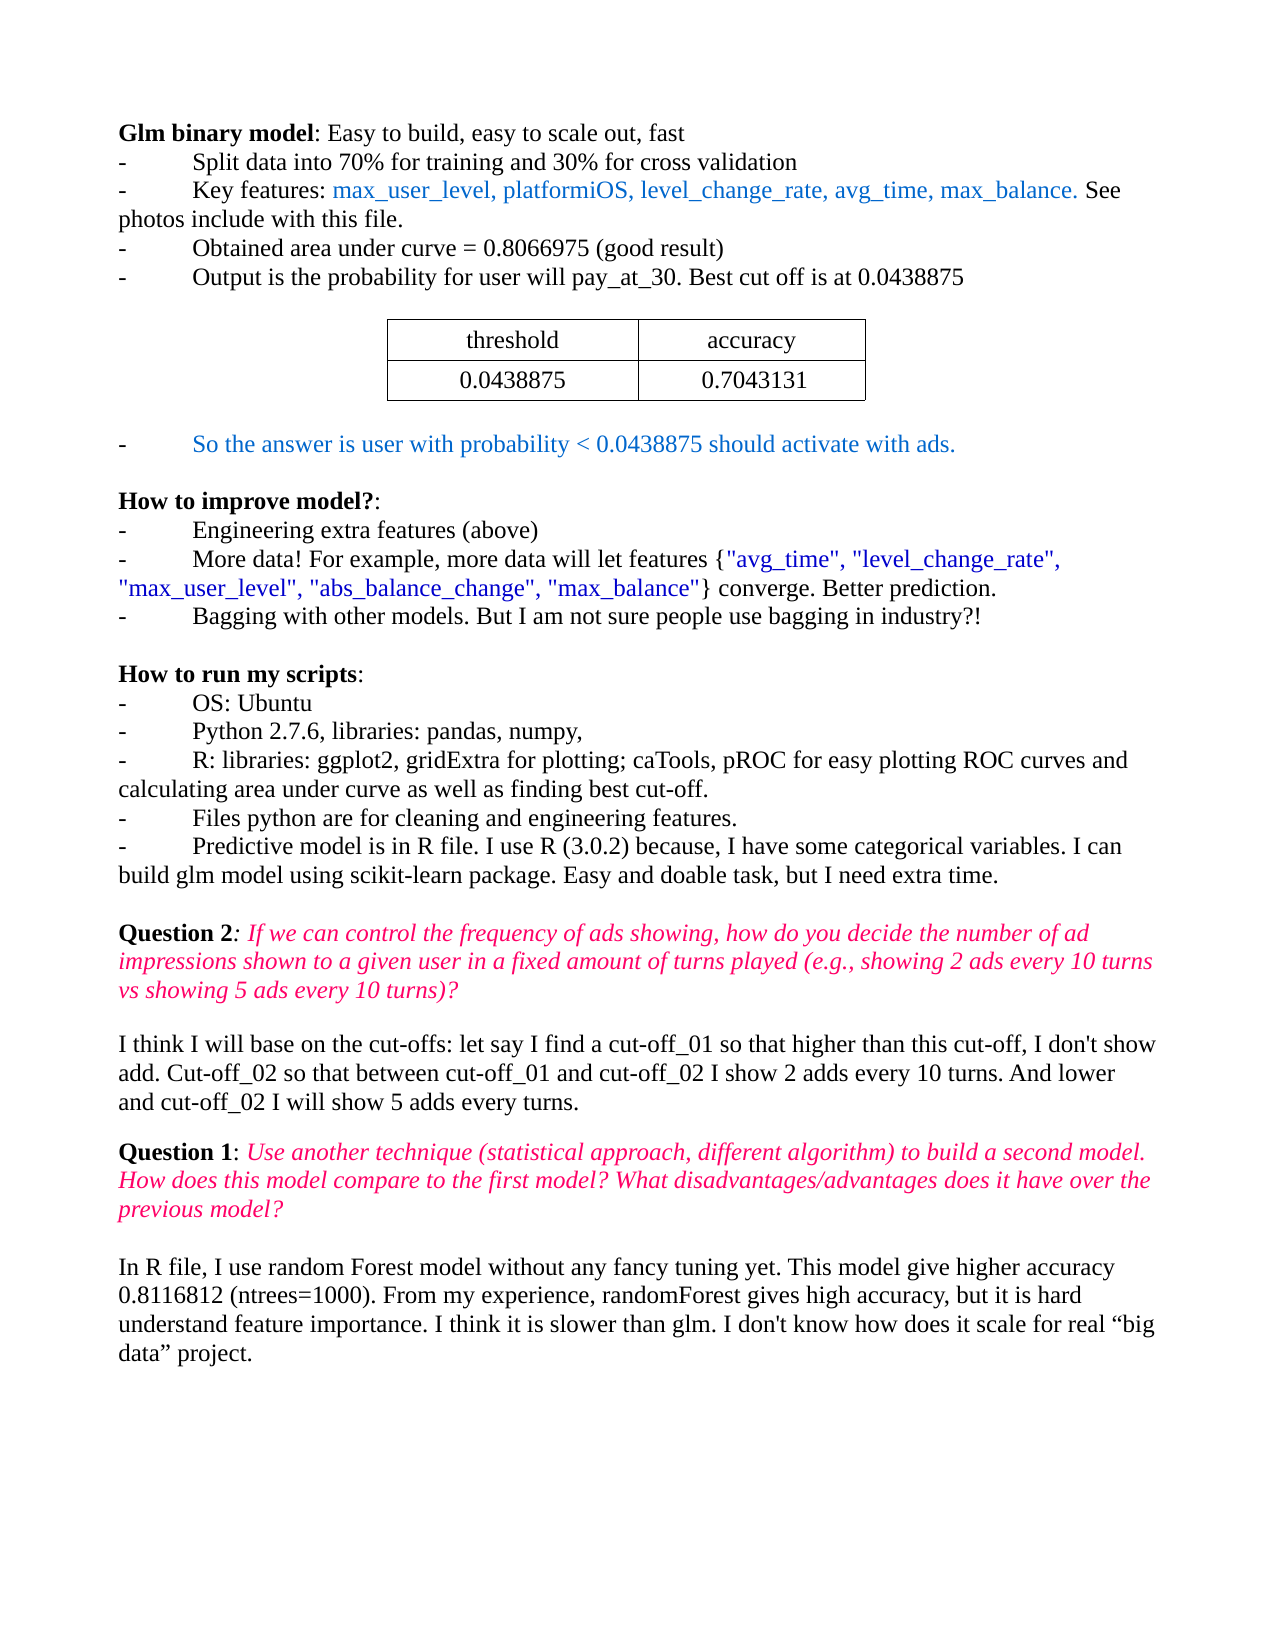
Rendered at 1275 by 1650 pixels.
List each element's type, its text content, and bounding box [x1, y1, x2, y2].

table_cell 0.0438875 [388, 361, 638, 400]
text - So the answer is user with probability < 0.0438875 should activate with ads. [118, 429, 1157, 458]
text - OS: Ubuntu [118, 688, 1157, 716]
text - Bagging with other models. But I am not sure people use bagging in industry?! [118, 601, 1157, 630]
text - Files python are for cleaning and engineering features. [118, 803, 1157, 831]
table_cell 0.7043131 [639, 361, 865, 400]
text How to run my scripts: [118, 659, 1157, 688]
text - Key features: max_user_level, platformiOS, level_change_rate, avg_time, max_balance. See photos include with this file. [118, 176, 1157, 233]
text I think I will base on the cut-offs: let say I find a cut-off_01 so that higher than this cut-off, I don't show add. Cut-off_02 so that between cut-off_01 and cut-off_02 I show 2 adds every 10 turns. And lower and cut-off_02 I will show 5 adds every turns. [118, 1029, 1157, 1115]
text Question 1: Use another technique (statistical approach, different algorithm) to build a second model. How does this model compare to the first model? What disadvantages/advantages does it have over the previous model? [118, 1137, 1157, 1223]
table_header accuracy [639, 320, 865, 360]
text How to improve model?: [118, 486, 1157, 515]
text - Python 2.7.6, libraries: pandas, numpy, [118, 716, 1157, 745]
text - Output is the probability for user will pay_at_30. Best cut off is at 0.0438875 [118, 262, 1157, 291]
table_header threshold [388, 320, 638, 360]
text - Split data into 70% for training and 30% for cross validation [118, 147, 1157, 176]
text - Obtained area under curve = 0.8066975 (good result) [118, 233, 1157, 262]
text - More data! For example, more data will let features {"avg_time", "level_change_rate", "max_user_level", "abs_balance_change", "max_balance"} converge. Better prediction. [118, 544, 1157, 601]
text Question 2: If we can control the frequency of ads showing, how do you decide the number of ad impressions shown to a given user in a fixed amount of turns played (e.g., showing 2 ads every 10 turns vs showing 5 ads every 10 turns)? [118, 918, 1157, 1004]
text - Engineering extra features (above) [118, 515, 1157, 544]
text - R: libraries: ggplot2, gridExtra for plotting; caTools, pROC for easy plotting ROC curves and calculating area under curve as well as finding best cut-off. [118, 745, 1157, 803]
text Glm binary model: Easy to build, easy to scale out, fast [118, 118, 1157, 147]
text In R file, I use random Forest model without any fancy tuning yet. This model give higher accuracy 0.8116812 (ntrees=1000). From my experience, randomForest gives high accuracy, but it is hard understand feature importance. I think it is slower than glm. I don't know how does it scale for real “big data” project. [118, 1252, 1157, 1367]
text - Predictive model is in R file. I use R (3.0.2) because, I have some categorical variables. I can build glm model using scikit-learn package. Easy and doable task, but I need extra time. [118, 831, 1157, 889]
